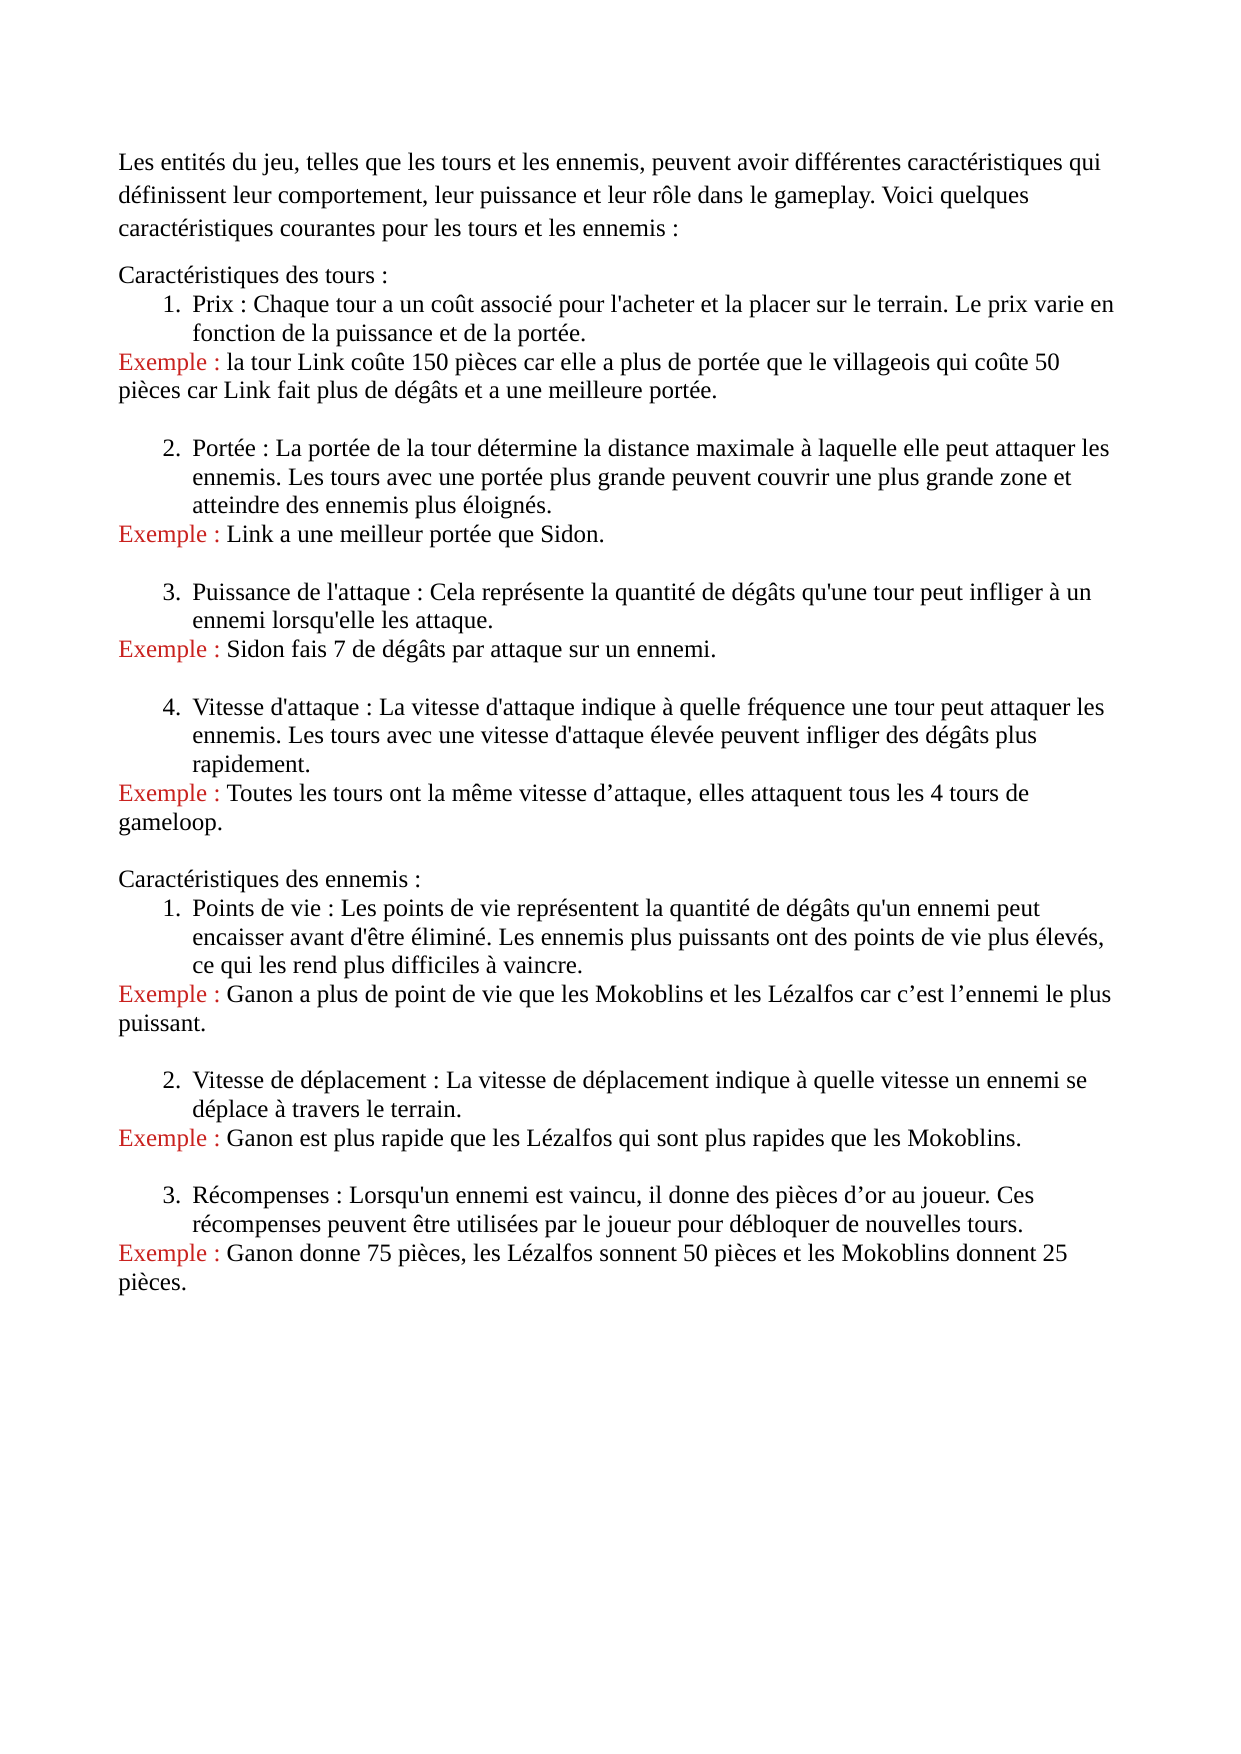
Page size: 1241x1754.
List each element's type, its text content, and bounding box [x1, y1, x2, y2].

list Points de vie : Les points de vie représentent la quantité de dégâts qu'un ennemi peut encaisser avant d'être éliminé. Les ennemis plus puissants ont des points de vie plus élevés, ce qui les rend plus difficiles à vaincre. [162, 893, 1122, 979]
text Exemple : Link a une meilleur portée que Sidon. [118, 519, 1122, 548]
text Exemple : Toutes les tours ont la même vitesse d’attaque, elles attaquent tous les 4 tours de gameloop. [118, 778, 1122, 836]
text Les entités du jeu, telles que les tours et les ennemis, peuvent avoir différentes caractéristiques qui définissent leur comportement, leur puissance et leur rôle dans le gameplay. Voici quelques caractéristiques courantes pour les tours et les ennemis : [118, 147, 1122, 242]
text Exemple : Sidon fais 7 de dégâts par attaque sur un ennemi. [118, 634, 1122, 663]
list Puissance de l'attaque : Cela représente la quantité de dégâts qu'une tour peut infliger à un ennemi lorsqu'elle les attaque. [162, 577, 1122, 634]
list Vitesse de déplacement : La vitesse de déplacement indique à quelle vitesse un ennemi se déplace à travers le terrain. [162, 1066, 1122, 1123]
text Caractéristiques des ennemis : [118, 864, 1122, 893]
text Exemple : Ganon a plus de point de vie que les Mokoblins et les Lézalfos car c’est l’ennemi le plus puissant. [118, 979, 1122, 1037]
text Exemple : la tour Link coûte 150 pièces car elle a plus de portée que le villageois qui coûte 50 pièces car Link fait plus de dégâts et a une meilleure portée. [118, 347, 1122, 404]
list Vitesse d'attaque : La vitesse d'attaque indique à quelle fréquence une tour peut attaquer les ennemis. Les tours avec une vitesse d'attaque élevée peuvent infliger des dégâts plus rapidement. [162, 692, 1122, 778]
text Caractéristiques des tours : [118, 261, 1122, 289]
list Prix : Chaque tour a un coût associé pour l'acheter et la placer sur le terrain. Le prix varie en fonction de la puissance et de la portée. [162, 289, 1122, 347]
list Portée : La portée de la tour détermine la distance maximale à laquelle elle peut attaquer les ennemis. Les tours avec une portée plus grande peuvent couvrir une plus grande zone et atteindre des ennemis plus éloignés. [162, 433, 1122, 519]
list Récompenses : Lorsqu'un ennemi est vaincu, il donne des pièces d’or au joueur. Ces récompenses peuvent être utilisées par le joueur pour débloquer de nouvelles tours. [162, 1181, 1122, 1238]
text Exemple : Ganon donne 75 pièces, les Lézalfos sonnent 50 pièces et les Mokoblins donnent 25 pièces. [118, 1238, 1122, 1296]
text Exemple : Ganon est plus rapide que les Lézalfos qui sont plus rapides que les Mokoblins. [118, 1123, 1122, 1152]
